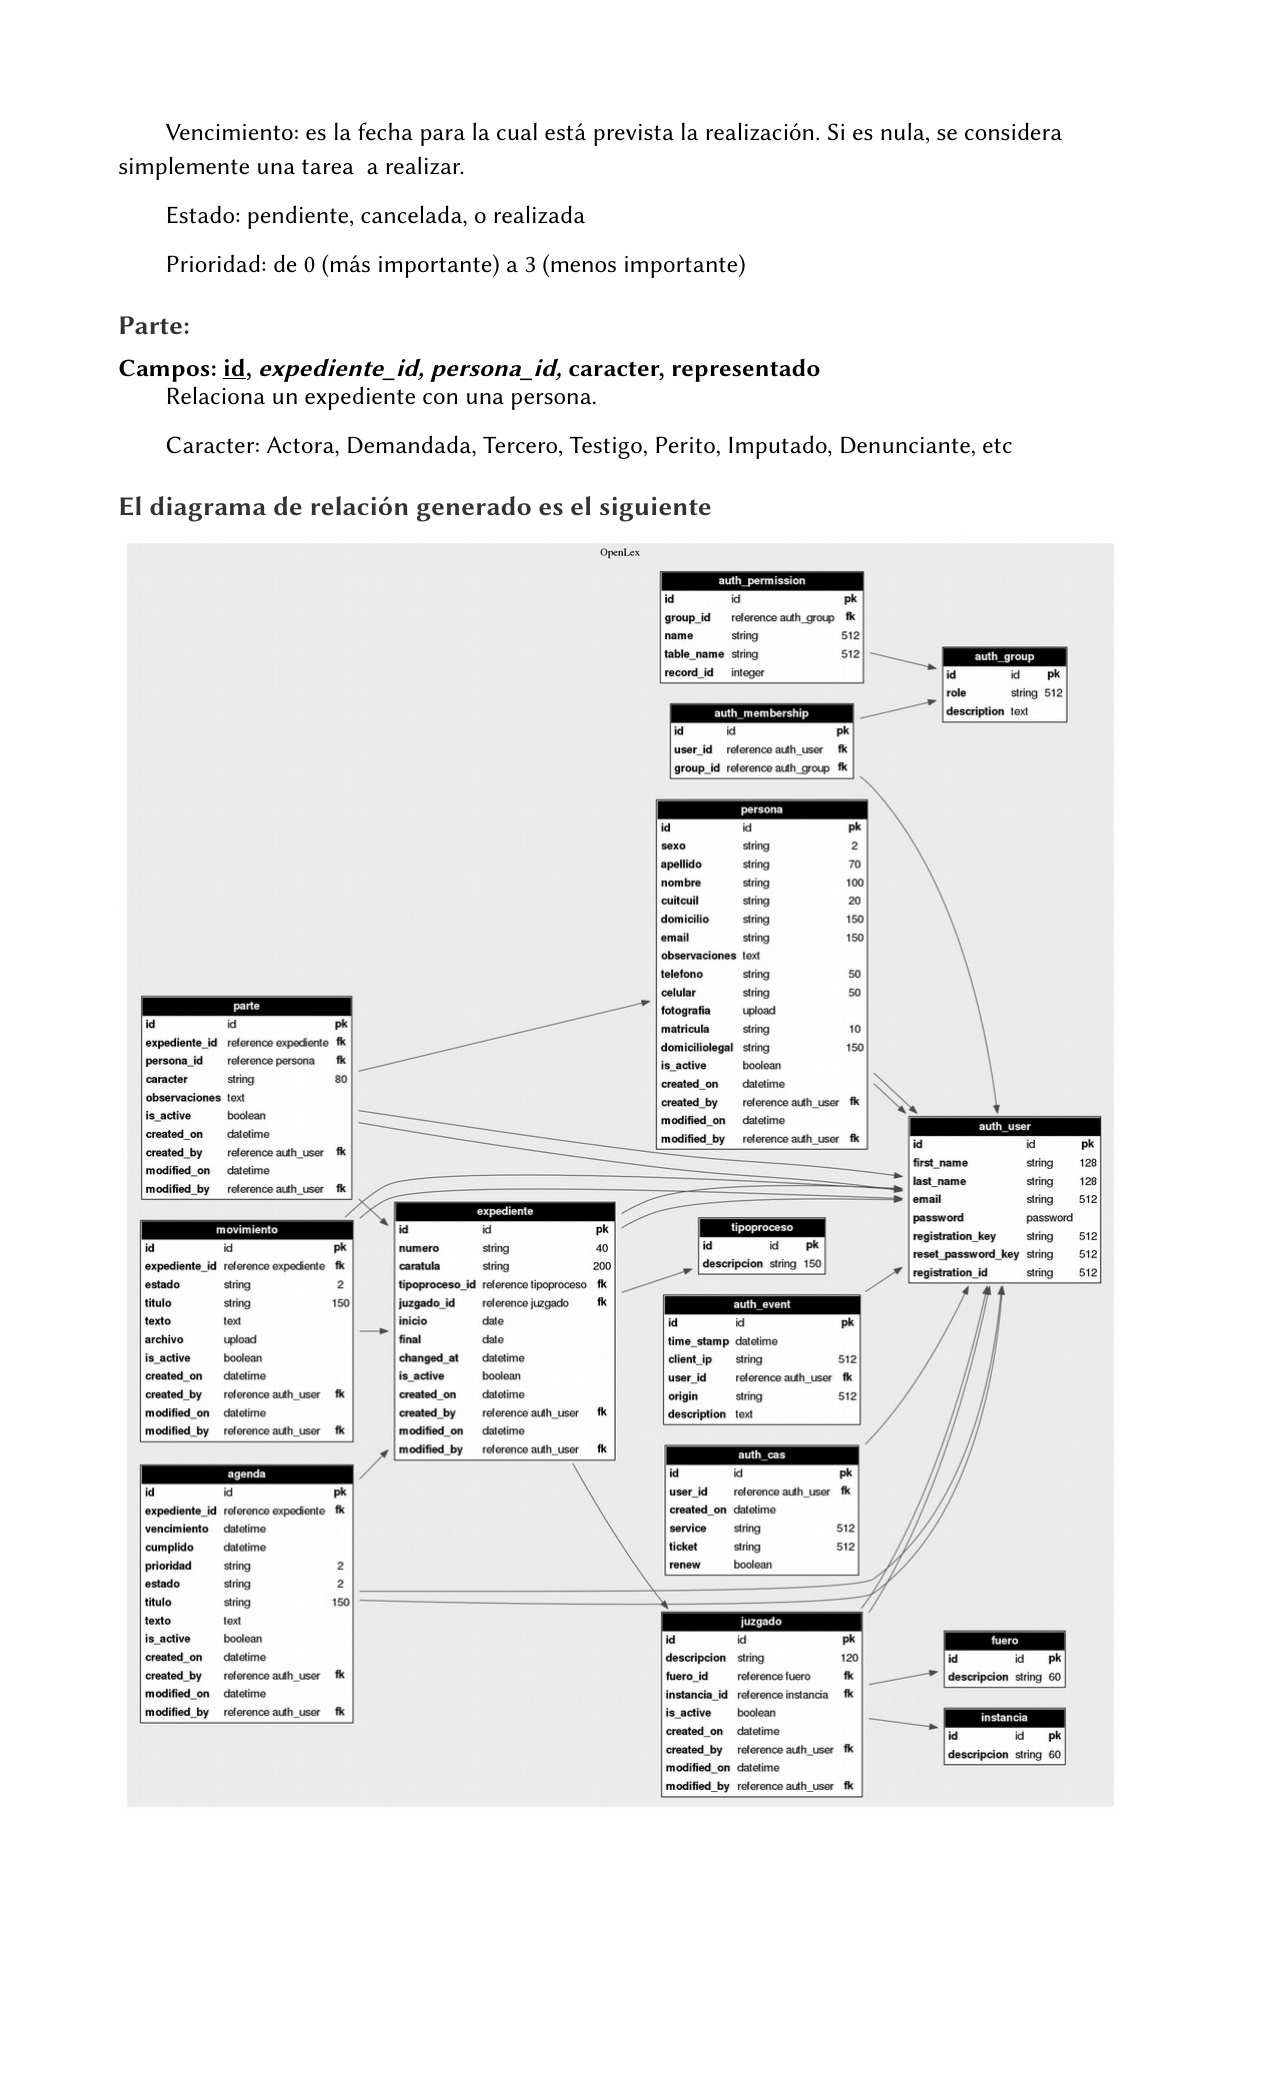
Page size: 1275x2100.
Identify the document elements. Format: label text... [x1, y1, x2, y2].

subtitle El diagrama de relación generado es el siguiente [118, 491, 1157, 522]
text Caracter: Actora, Demandada, Tercero, Testigo, Perito, Imputado, Denunciante, etc [118, 431, 1157, 459]
picture [118, 534, 1123, 1816]
subtitle Parte: [118, 310, 1157, 341]
text Vencimiento: es la fecha para la cual está prevista la realización. Si es nula, se considera simplemente una tarea a realizar. [118, 118, 1157, 181]
text Relaciona un expediente con una persona. [118, 382, 1157, 411]
text Estado: pendiente, cancelada, o realizada [118, 201, 1157, 229]
text Prioridad: de 0 (más importante) a 3 (menos importante) [118, 250, 1157, 278]
text Campos: id, expediente_id, persona_id, caracter, representado [118, 354, 1157, 382]
